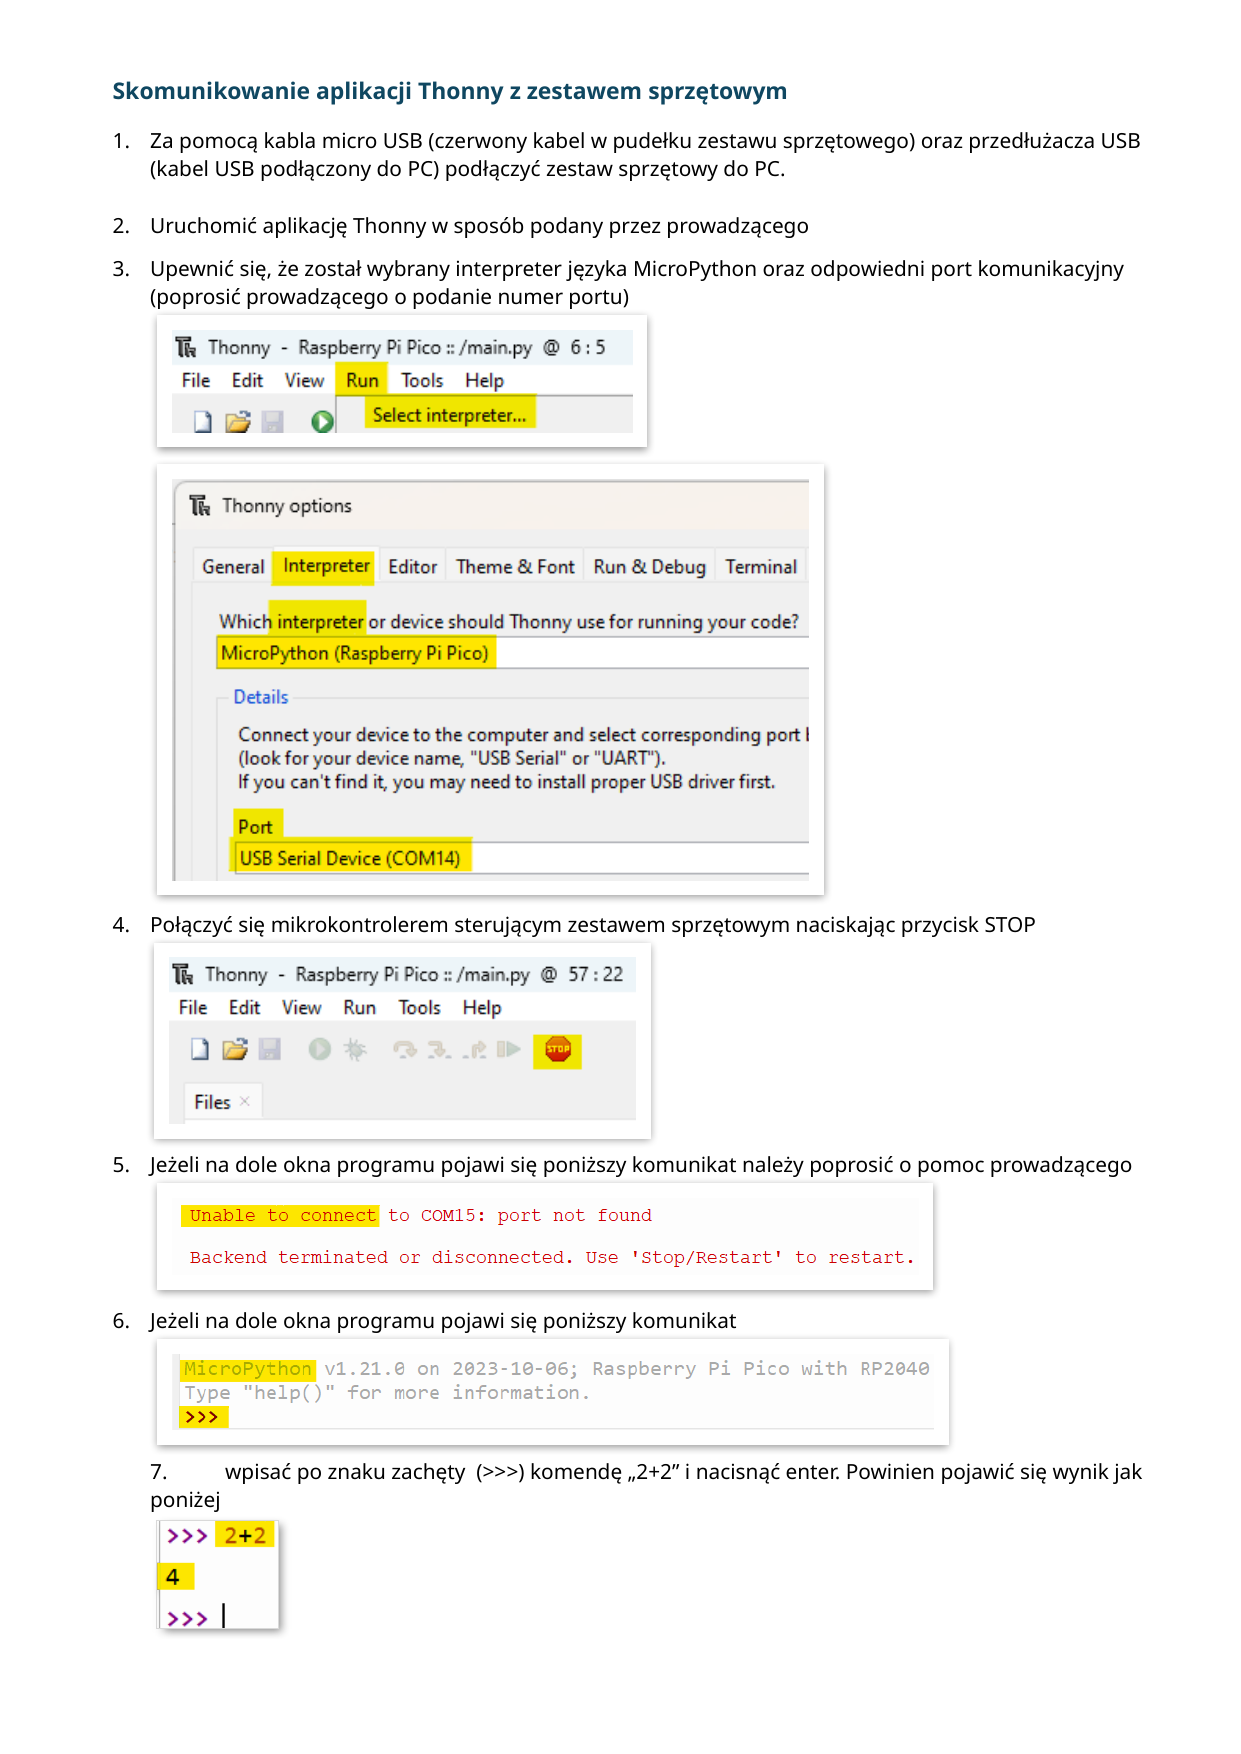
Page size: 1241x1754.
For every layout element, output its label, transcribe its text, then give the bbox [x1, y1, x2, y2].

list Jeżeli na dole okna programu pojawi się poniższy komunikat [112, 1306, 1165, 1457]
picture [172, 1354, 934, 1430]
subtitle Skomunikowanie aplikacji Thonny z zestawem sprzętowym [112, 75, 1165, 106]
picture [172, 479, 809, 881]
list Połączyć się mikrokontrolerem sterującym zestawem sprzętowym naciskając przycisk STOP [112, 910, 1165, 938]
list Za pomocą kabla micro USB (czerwony kabel w pudełku zestawu sprzętowego) oraz przedłużacza USB (kabel USB podłączony do PC) podłączyć zestaw sprzętowy do PC. [112, 126, 1165, 211]
picture [172, 330, 633, 433]
picture [169, 957, 636, 1124]
list wpisać po znaku zachęty (>>>) komendę „2+2” i nacisnąć enter. Powinien pojawić się wynik jak poniżej [150, 1457, 1165, 1514]
picture [157, 1521, 278, 1628]
list Upewnić się, że został wybrany interpreter języka MicroPython oraz odpowiedni port komunikacyjny (poprosić prowadzącego o podanie numer portu) [112, 254, 1165, 311]
picture [172, 1198, 919, 1275]
list Jeżeli na dole okna programu pojawi się poniższy komunikat należy poprosić o pomoc prowadzącego [112, 1150, 1165, 1179]
list Uruchomić aplikację Thonny w sposób podany przez prowadzącego [112, 211, 1165, 240]
